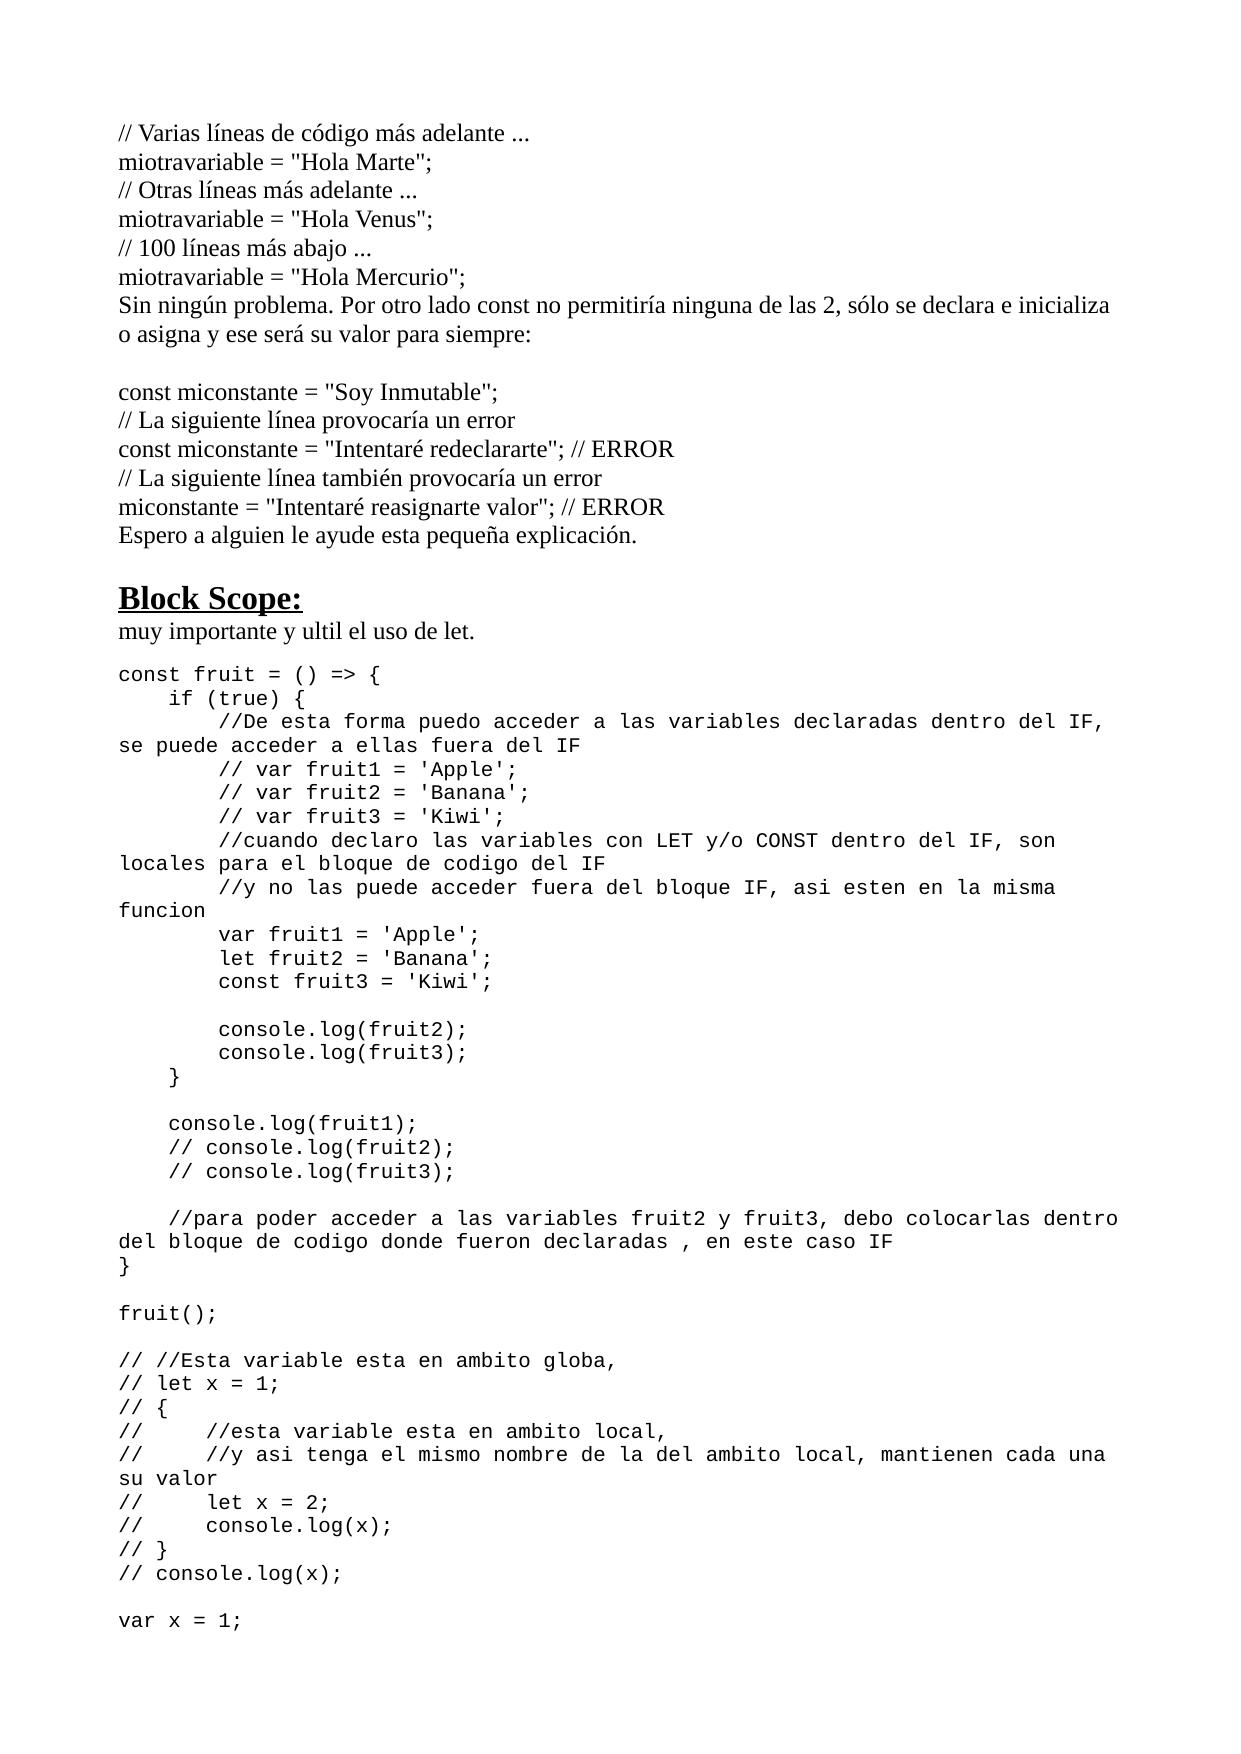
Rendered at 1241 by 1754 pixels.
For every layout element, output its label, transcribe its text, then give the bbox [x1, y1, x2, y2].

text var x = 1; [118, 1610, 1122, 1633]
text const miconstante = "Soy Inmutable"; [118, 377, 1122, 406]
text fruit(); [118, 1302, 1122, 1326]
text // var fruit1 = 'Apple'; [118, 759, 1122, 782]
text //y no las puede acceder fuera del bloque IF, asi esten en la misma funcion [118, 877, 1122, 924]
text // Varias líneas de código más adelante ... [118, 118, 1122, 147]
text // console.log(fruit2); [118, 1137, 1122, 1161]
text // //esta variable esta en ambito local, [118, 1421, 1122, 1444]
text miotravariable = "Hola Mercurio"; [118, 262, 1122, 291]
text //De esta forma puedo acceder a las variables declaradas dentro del IF, se puede acceder a ellas fuera del IF [118, 711, 1122, 759]
text // //y asi tenga el mismo nombre de la del ambito local, mantienen cada una su valor [118, 1444, 1122, 1492]
text const miconstante = "Intentaré redeclararte"; // ERROR [118, 434, 1122, 463]
text console.log(fruit2); [118, 1019, 1122, 1042]
text miotravariable = "Hola Venus"; [118, 204, 1122, 233]
text // La siguiente línea también provocaría un error [118, 463, 1122, 492]
text // La siguiente línea provocaría un error [118, 406, 1122, 434]
text let fruit2 = 'Banana'; [118, 948, 1122, 971]
text // console.log(x); [118, 1515, 1122, 1539]
text miotravariable = "Hola Marte"; [118, 147, 1122, 176]
text // var fruit2 = 'Banana'; [118, 782, 1122, 806]
text var fruit1 = 'Apple'; [118, 924, 1122, 948]
text if (true) { [118, 688, 1122, 711]
text // console.log(fruit3); [118, 1161, 1122, 1184]
text // var fruit3 = 'Kiwi'; [118, 806, 1122, 829]
text // { [118, 1397, 1122, 1421]
text console.log(fruit3); [118, 1042, 1122, 1066]
text // 100 líneas más abajo ... [118, 233, 1122, 262]
text muy importante y ultil el uso de let. [118, 616, 1122, 645]
text // //Esta variable esta en ambito globa, [118, 1350, 1122, 1373]
text } [118, 1066, 1122, 1090]
text } [118, 1255, 1122, 1279]
text Sin ningún problema. Por otro lado const no permitiría ninguna de las 2, sólo se declara e inicializa o asigna y ese será su valor para siempre: [118, 291, 1122, 348]
text // let x = 1; [118, 1373, 1122, 1397]
text // Otras líneas más adelante ... [118, 176, 1122, 204]
text //cuando declaro las variables con LET y/o CONST dentro del IF, son locales para el bloque de codigo del IF [118, 829, 1122, 877]
text Block Scope: [118, 578, 1122, 616]
text const fruit = () => { [118, 664, 1122, 688]
text miconstante = "Intentaré reasignarte valor"; // ERROR [118, 492, 1122, 521]
text // let x = 2; [118, 1492, 1122, 1515]
text // } [118, 1539, 1122, 1563]
text const fruit3 = 'Kiwi'; [118, 971, 1122, 995]
text Espero a alguien le ayude esta pequeña explicación. [118, 521, 1122, 549]
text console.log(fruit1); [118, 1113, 1122, 1137]
text // console.log(x); [118, 1563, 1122, 1586]
text //para poder acceder a las variables fruit2 y fruit3, debo colocarlas dentro del bloque de codigo donde fueron declaradas , en este caso IF [118, 1208, 1122, 1255]
